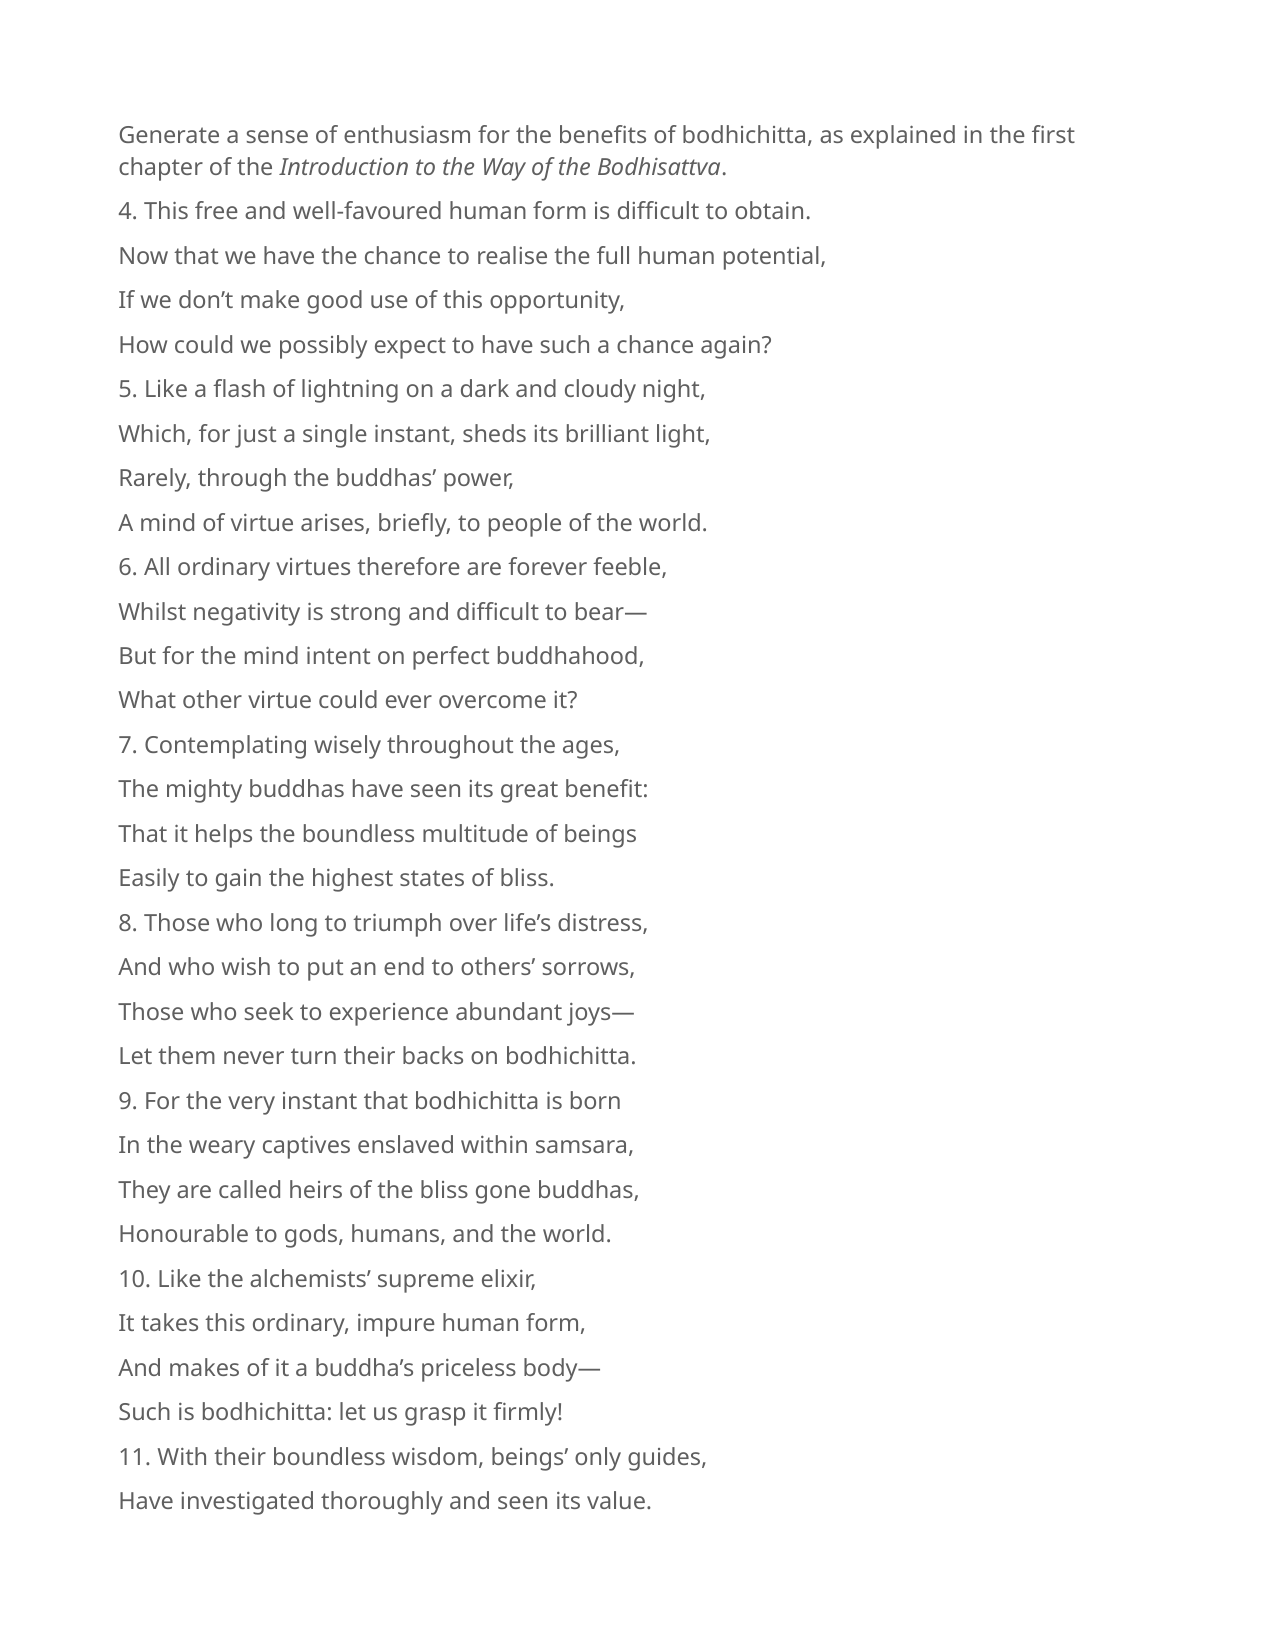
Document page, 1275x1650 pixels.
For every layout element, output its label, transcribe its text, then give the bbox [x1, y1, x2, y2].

text 9. For the very instant that bodhichitta is born [118, 1084, 1157, 1116]
text 5. Like a flash of lightning on a dark and cloudy night, [118, 372, 1157, 404]
text 7. Contemplating wisely throughout the ages, [118, 728, 1157, 760]
text Generate a sense of enthusiasm for the benefits of bodhichitta, as explained in the first chapter of the Introduction to the Way of the Bodhisattva. [118, 118, 1157, 182]
text And makes of it a buddha’s priceless body— [118, 1351, 1157, 1383]
text Honourable to gods, humans, and the world. [118, 1218, 1157, 1249]
text How could we possibly expect to have such a chance again? [118, 328, 1157, 360]
text They are called heirs of the bliss gone buddhas, [118, 1173, 1157, 1205]
text And who wish to put an end to others’ sorrows, [118, 951, 1157, 983]
text Let them never turn their backs on bodhichitta. [118, 1040, 1157, 1072]
text Easily to gain the highest states of bliss. [118, 862, 1157, 894]
text 8. Those who long to triumph over life’s distress, [118, 906, 1157, 938]
text That it helps the boundless multitude of beings [118, 817, 1157, 849]
text 11. With their boundless wisdom, beings’ only guides, [118, 1440, 1157, 1472]
text Such is bodhichitta: let us grasp it firmly! [118, 1396, 1157, 1427]
text 4. This free and well-favoured human form is difficult to obtain. [118, 194, 1157, 227]
text It takes this ordinary, impure human form, [118, 1307, 1157, 1338]
text What other virtue could ever overcome it? [118, 684, 1157, 716]
text Have investigated thoroughly and seen its value. [118, 1484, 1157, 1516]
text Whilst negativity is strong and difficult to bear— [118, 595, 1157, 627]
text In the weary captives enslaved within samsara, [118, 1129, 1157, 1161]
text 10. Like the alchemists’ supreme elixir, [118, 1262, 1157, 1294]
text Rarely, through the buddhas’ power, [118, 461, 1157, 493]
text But for the mind intent on perfect buddhahood, [118, 639, 1157, 671]
text Now that we have the chance to realise the full human potential, [118, 239, 1157, 271]
text 6. All ordinary virtues therefore are forever feeble, [118, 550, 1157, 582]
text If we don’t make good use of this opportunity, [118, 283, 1157, 316]
text Those who seek to experience abundant joys— [118, 995, 1157, 1027]
text Which, for just a single instant, sheds its brilliant light, [118, 417, 1157, 449]
text The mighty buddhas have seen its great benefit: [118, 773, 1157, 805]
text A mind of virtue arises, briefly, to people of the world. [118, 506, 1157, 538]
